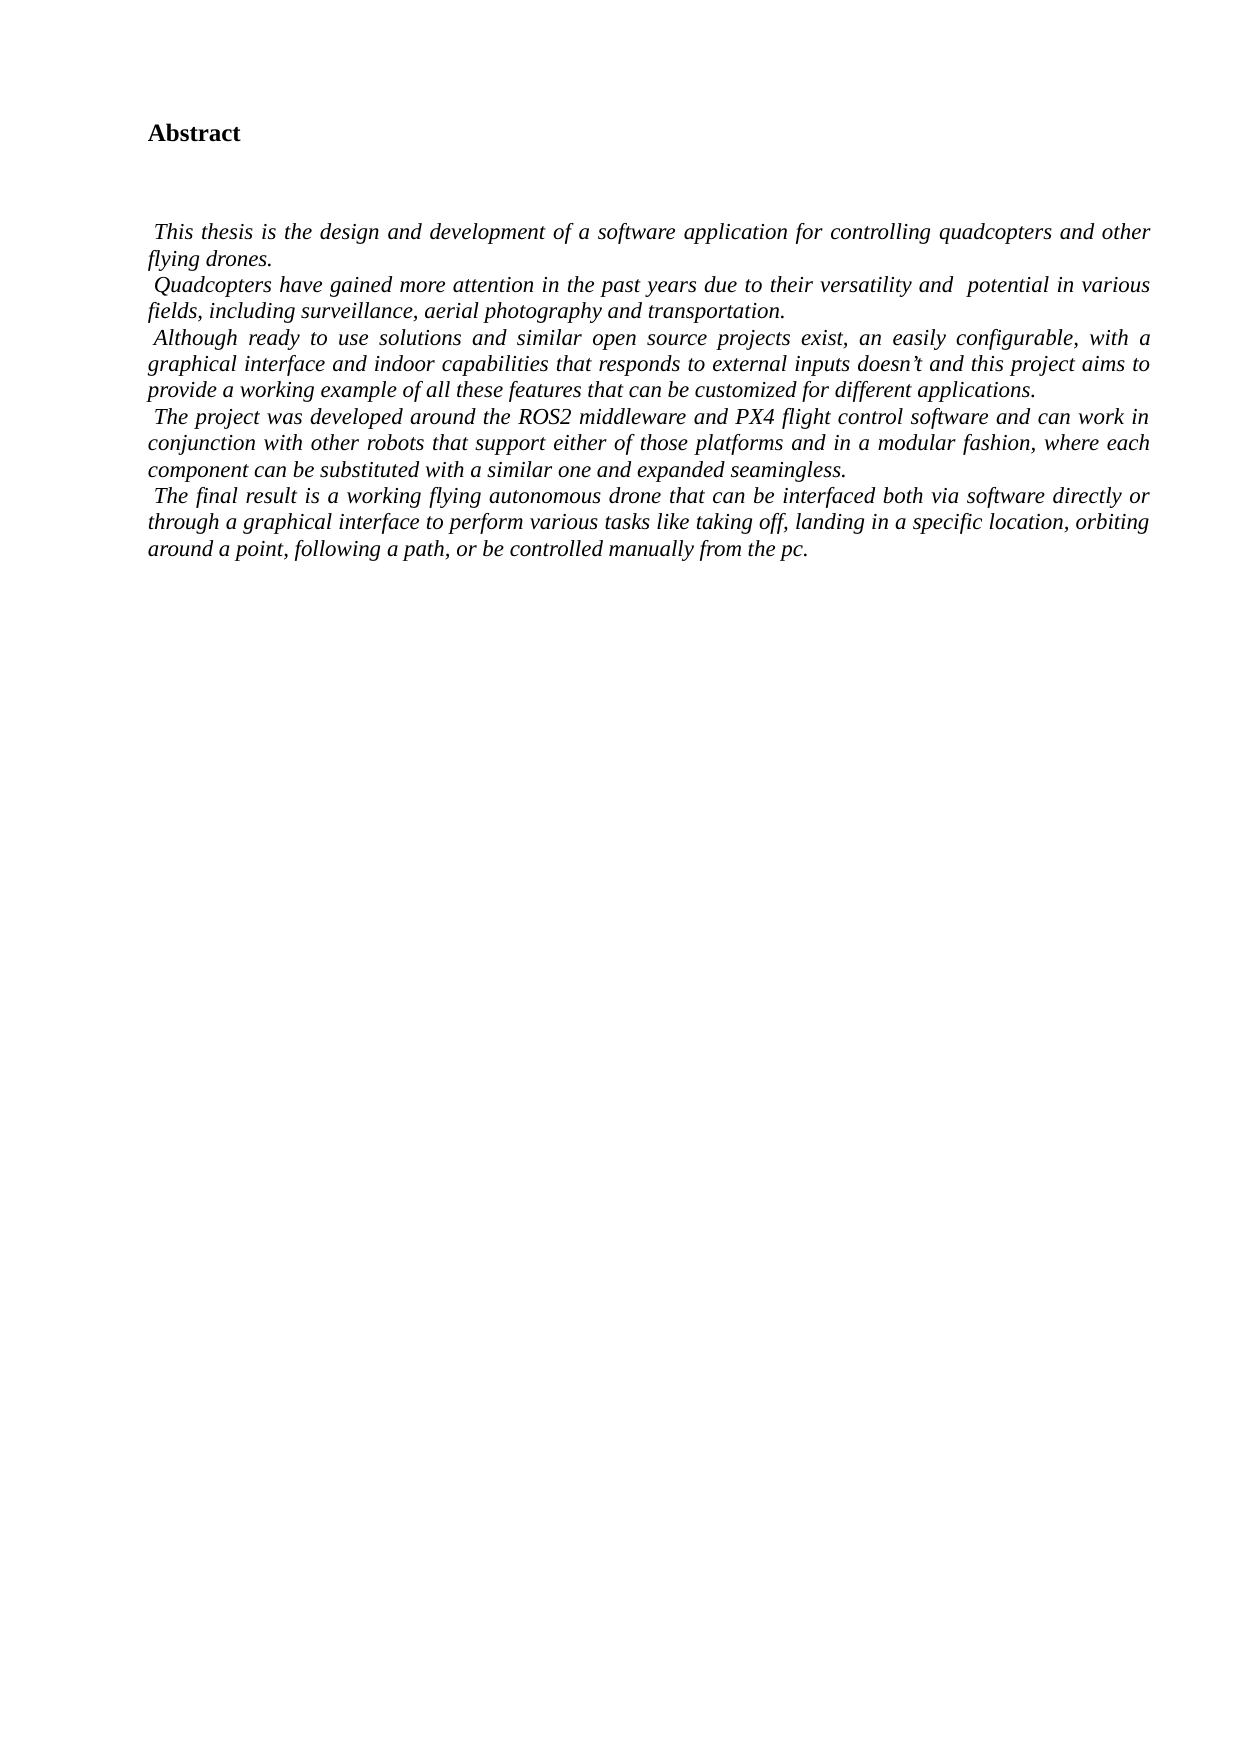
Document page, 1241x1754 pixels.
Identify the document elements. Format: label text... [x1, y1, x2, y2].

text The final result is a working flying autonomous drone that can be interfaced both via software directly or through a graphical interface to perform various tasks like taking off, landing in a specific location, orbiting around a point, following a path, or be controlled manually from the pc. [148, 482, 1152, 561]
text The project was developed around the ROS2 middleware and PX4 flight control software and can work in conjunction with other robots that support either of those platforms and in a modular fashion, where each component can be substituted with a similar one and expanded seamingless. [148, 403, 1152, 482]
list Abstract [0, 118, 1152, 147]
text Although ready to use solutions and similar open source projects exist, an easily configurable, with a graphical interface and indoor capabilities that responds to external inputs doesn’t and this project aims to provide a working example of all these features that can be customized for different applications. [148, 324, 1152, 403]
text This thesis is the design and development of a software application for controlling quadcopters and other flying drones. [148, 218, 1152, 271]
text Quadcopters have gained more attention in the past years due to their versatility and potential in various fields, including surveillance, aerial photography and transportation. [148, 271, 1152, 324]
